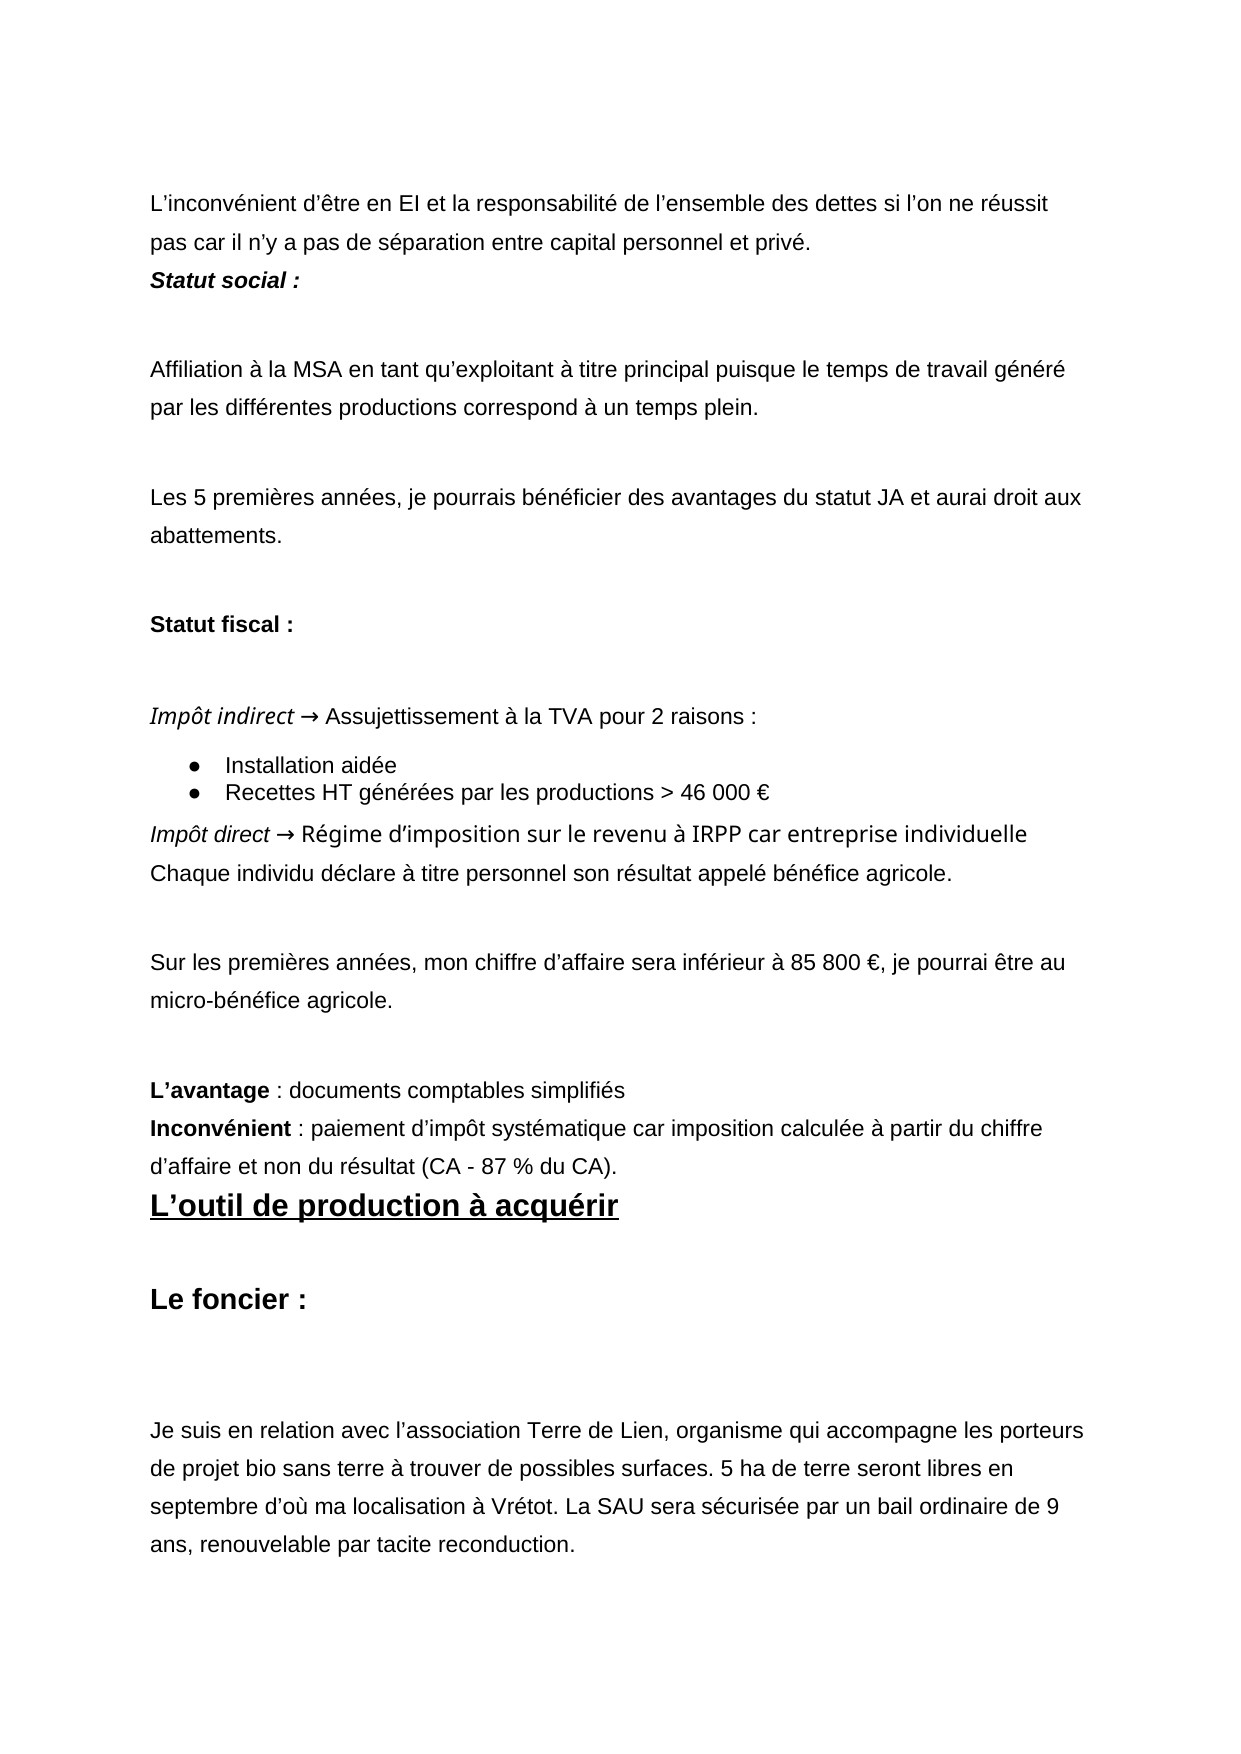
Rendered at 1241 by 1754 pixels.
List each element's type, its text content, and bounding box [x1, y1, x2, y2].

text Sur les premières années, mon chiffre d’affaire sera inférieur à 85 800 €, je pourrai être au [920, 960, 1090, 973]
text par les différentes productions correspond à un temps plein. [531, 405, 675, 418]
list Installation aidée [187, 752, 1090, 779]
text d’affaire et non du résultat (CA - 87 % du CA). [150, 1164, 425, 1177]
text Impôt indirect → Assujettissement à la TVA pour 2 raisons : [179, 712, 378, 727]
text par les différentes productions correspond à un temps plein. [708, 405, 1090, 418]
text ans, renouvelable par tacite reconduction. [150, 1542, 339, 1555]
text Statut social : [150, 278, 1090, 291]
text L’avantage : documents comptables simplifiés [150, 1088, 252, 1101]
text abattements. [150, 533, 1090, 546]
text L’outil de production à acquérir [546, 1202, 1090, 1220]
text Impôt direct → Régime d’imposition sur le revenu à IRPP car entreprise individuelle [848, 830, 1090, 846]
text Impôt indirect → Assujettissement à la TVA pour 2 raisons : [602, 712, 1090, 727]
text d’affaire et non du résultat (CA - 87 % du CA). [607, 1164, 1090, 1177]
text septembre d’où ma localisation à Vrétot. La SAU sera sécurisée par un bail ordinaire de 9 [810, 1504, 1090, 1517]
text ans, renouvelable par tacite reconduction. [341, 1542, 1090, 1555]
list Recettes HT générées par les productions > 46 000 € [187, 779, 1090, 805]
text pas car il n’y a pas de séparation entre capital personnel et privé. [626, 239, 757, 253]
text Les 5 premières années, je pourrais bénéficier des avantages du statut JA et aurai droit aux [750, 495, 1090, 508]
text Inconvénient : paiement d’impôt systématique car imposition calculée à partir du chiffre [314, 1126, 455, 1139]
text de projet bio sans terre à trouver de possibles surfaces. 5 ha de terre seront libres en [523, 1466, 1090, 1479]
text de projet bio sans terre à trouver de possibles surfaces. 5 ha de terre seront libres en [218, 1466, 521, 1479]
text L’avantage : documents comptables simplifiés [255, 1088, 452, 1101]
text Inconvénient : paiement d’impôt systématique car imposition calculée à partir du chiffre [150, 1126, 312, 1139]
text Les 5 premières années, je pourrais bénéficier des avantages du statut JA et aurai droit aux [216, 495, 410, 508]
text L’outil de production à acquérir [150, 1202, 299, 1218]
text pas car il n’y a pas de séparation entre capital personnel et privé. [759, 239, 1090, 253]
text pas car il n’y a pas de séparation entre capital personnel et privé. [154, 239, 270, 253]
text Chaque individu déclare à titre personnel son résultat appelé bénéfice agricole. [469, 871, 712, 884]
text micro-bénéfice agricole. [150, 998, 328, 1011]
text Je suis en relation avec l’association Terre de Lien, organisme qui accompagne les porteurs [150, 1428, 705, 1441]
text Chaque individu déclare à titre personnel son résultat appelé bénéfice agricole. [727, 871, 887, 884]
text L’avantage : documents comptables simplifiés [454, 1088, 568, 1101]
text Inconvénient : paiement d’impôt systématique car imposition calculée à partir du chiffre [893, 1126, 1090, 1139]
text par les différentes productions correspond à un temps plein. [154, 405, 340, 418]
text L’inconvénient d’être en EI et la responsabilité de l’ensemble des dettes si l’on ne réussit [150, 201, 510, 214]
text d’affaire et non du résultat (CA - 87 % du CA). [424, 1164, 607, 1177]
text Impôt direct → Régime d’imposition sur le revenu à IRPP car entreprise individuelle [437, 830, 846, 846]
text Les 5 premières années, je pourrais bénéficier des avantages du statut JA et aurai droit aux [436, 495, 748, 508]
text par les différentes productions correspond à un temps plein. [342, 405, 529, 418]
text pas car il n’y a pas de séparation entre capital personnel et privé. [406, 239, 576, 253]
text micro-bénéfice agricole. [330, 998, 1090, 1011]
text Chaque individu déclare à titre personnel son résultat appelé bénéfice agricole. [203, 871, 467, 884]
text Impôt direct → Régime d’imposition sur le revenu à IRPP car entreprise individuelle [177, 830, 338, 846]
text Le foncier : [150, 1296, 1090, 1313]
text septembre d’où ma localisation à Vrétot. La SAU sera sécurisée par un bail ordinaire de 9 [178, 1504, 808, 1517]
text pas car il n’y a pas de séparation entre capital personnel et privé. [306, 239, 404, 253]
text Impôt indirect → Assujettissement à la TVA pour 2 raisons : [379, 712, 601, 727]
text L’avantage : documents comptables simplifiés [570, 1088, 1090, 1101]
text Statut fiscal : [150, 622, 1090, 635]
text Inconvénient : paiement d’impôt systématique car imposition calculée à partir du chiffre [699, 1126, 891, 1139]
text Affiliation à la MSA en tant qu’exploitant à titre principal puisque le temps de travail généré [150, 367, 434, 380]
text Chaque individu déclare à titre personnel son résultat appelé bénéfice agricole. [889, 871, 1090, 884]
text L’inconvénient d’être en EI et la responsabilité de l’ensemble des dettes si l’on ne réussit [512, 201, 1090, 214]
text L’outil de production à acquérir [303, 1202, 542, 1218]
text Sur les premières années, mon chiffre d’affaire sera inférieur à 85 800 €, je pourrai être au [231, 960, 894, 973]
